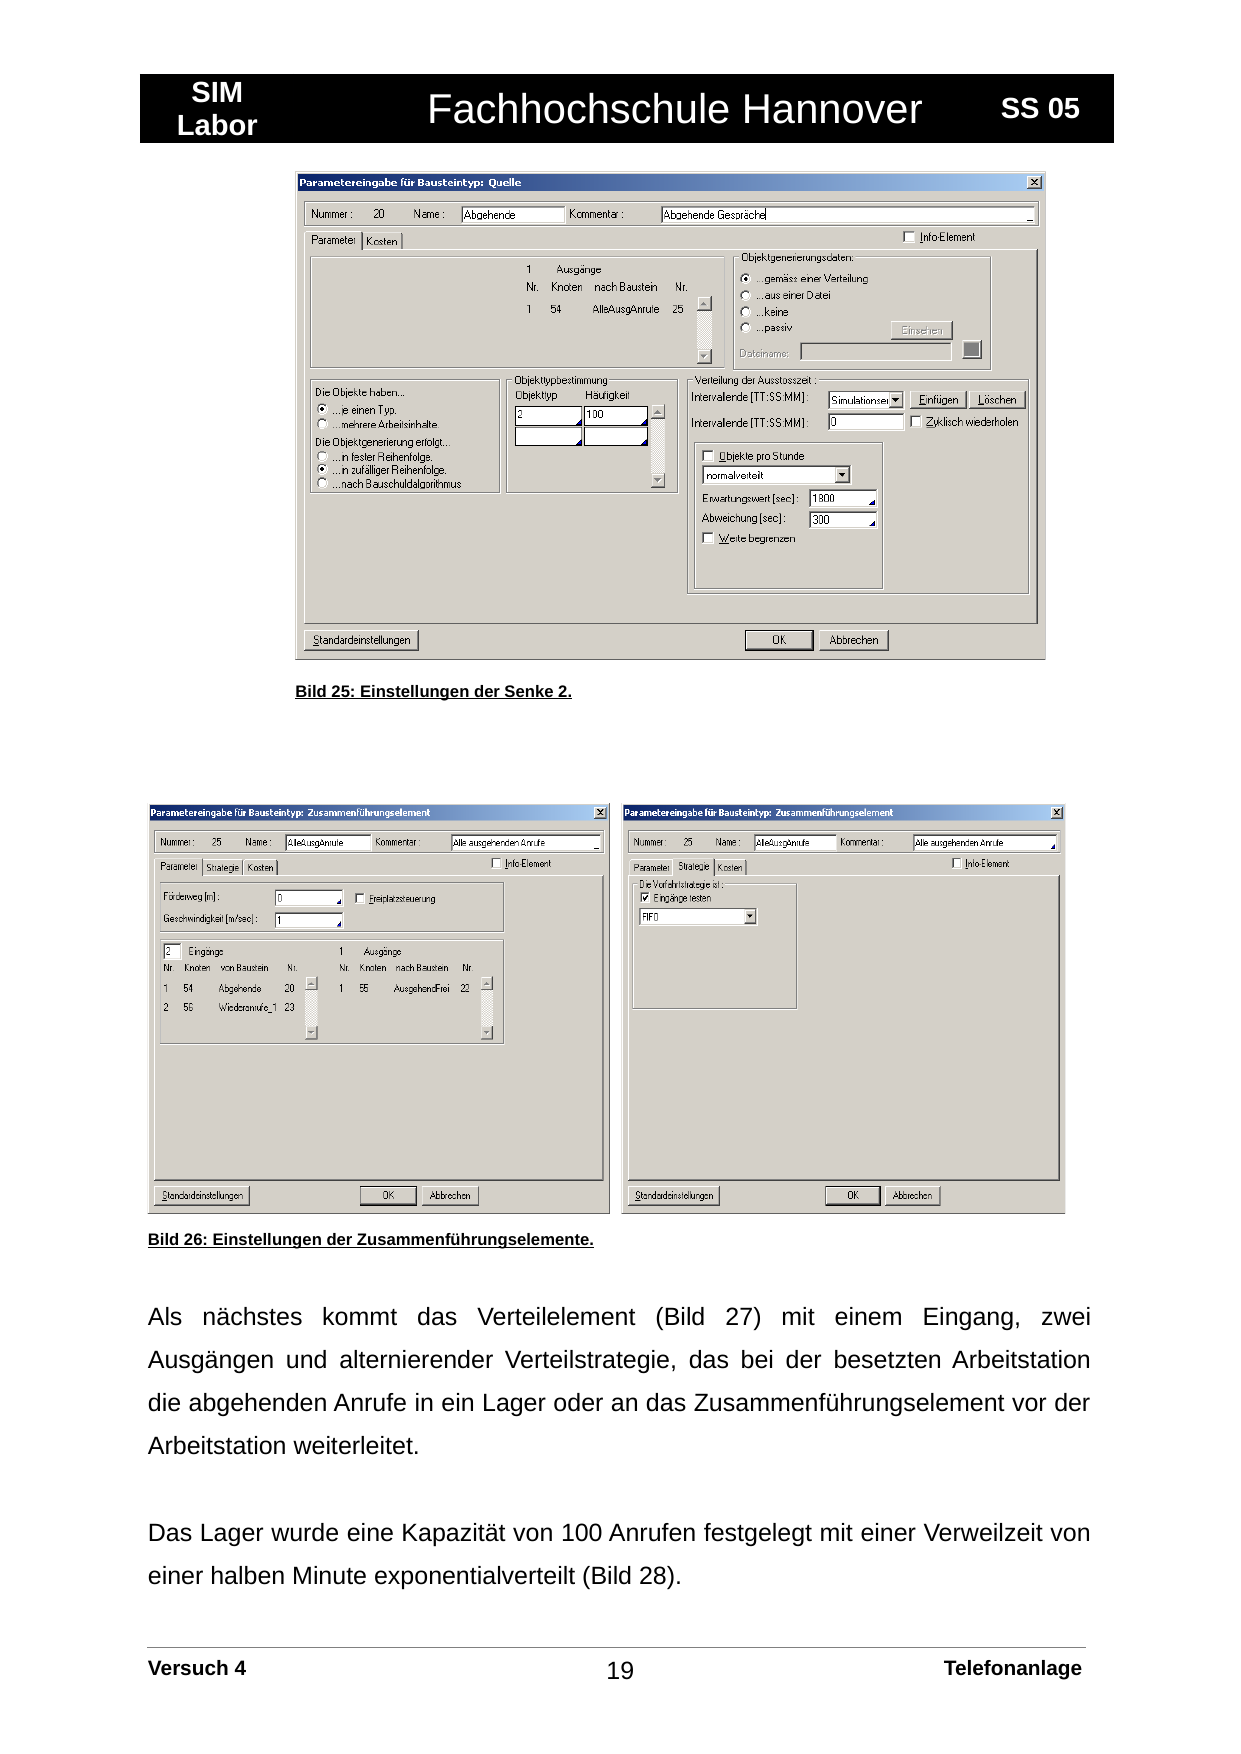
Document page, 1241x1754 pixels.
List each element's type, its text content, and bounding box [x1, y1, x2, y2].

text Das Lager wurde eine Kapazität von 100 Anrufen festgelegt mit einer Verweilzeit von einer halben Minute exponentialverteilt (Bild 28). [148, 1517, 1093, 1589]
text Als nächstes kommt das Verteilelement (Bild 27) mit einem Eingang, zwei Ausgängen und alternierender Verteilstrategie, das bei der besetzten Arbeitstation die abgehenden Anrufe in ein Lager oder an das Zusammenführungselement vor der Arbeitstation weiterleitet. [148, 1302, 1093, 1460]
picture [621, 803, 1066, 1214]
text Bild 26: Einstellungen der Zusammenführungselemente. [148, 1230, 1093, 1249]
picture [147, 803, 610, 1214]
picture [295, 171, 1046, 660]
text Bild 25: Einstellungen der Senke 2. [148, 674, 1093, 702]
